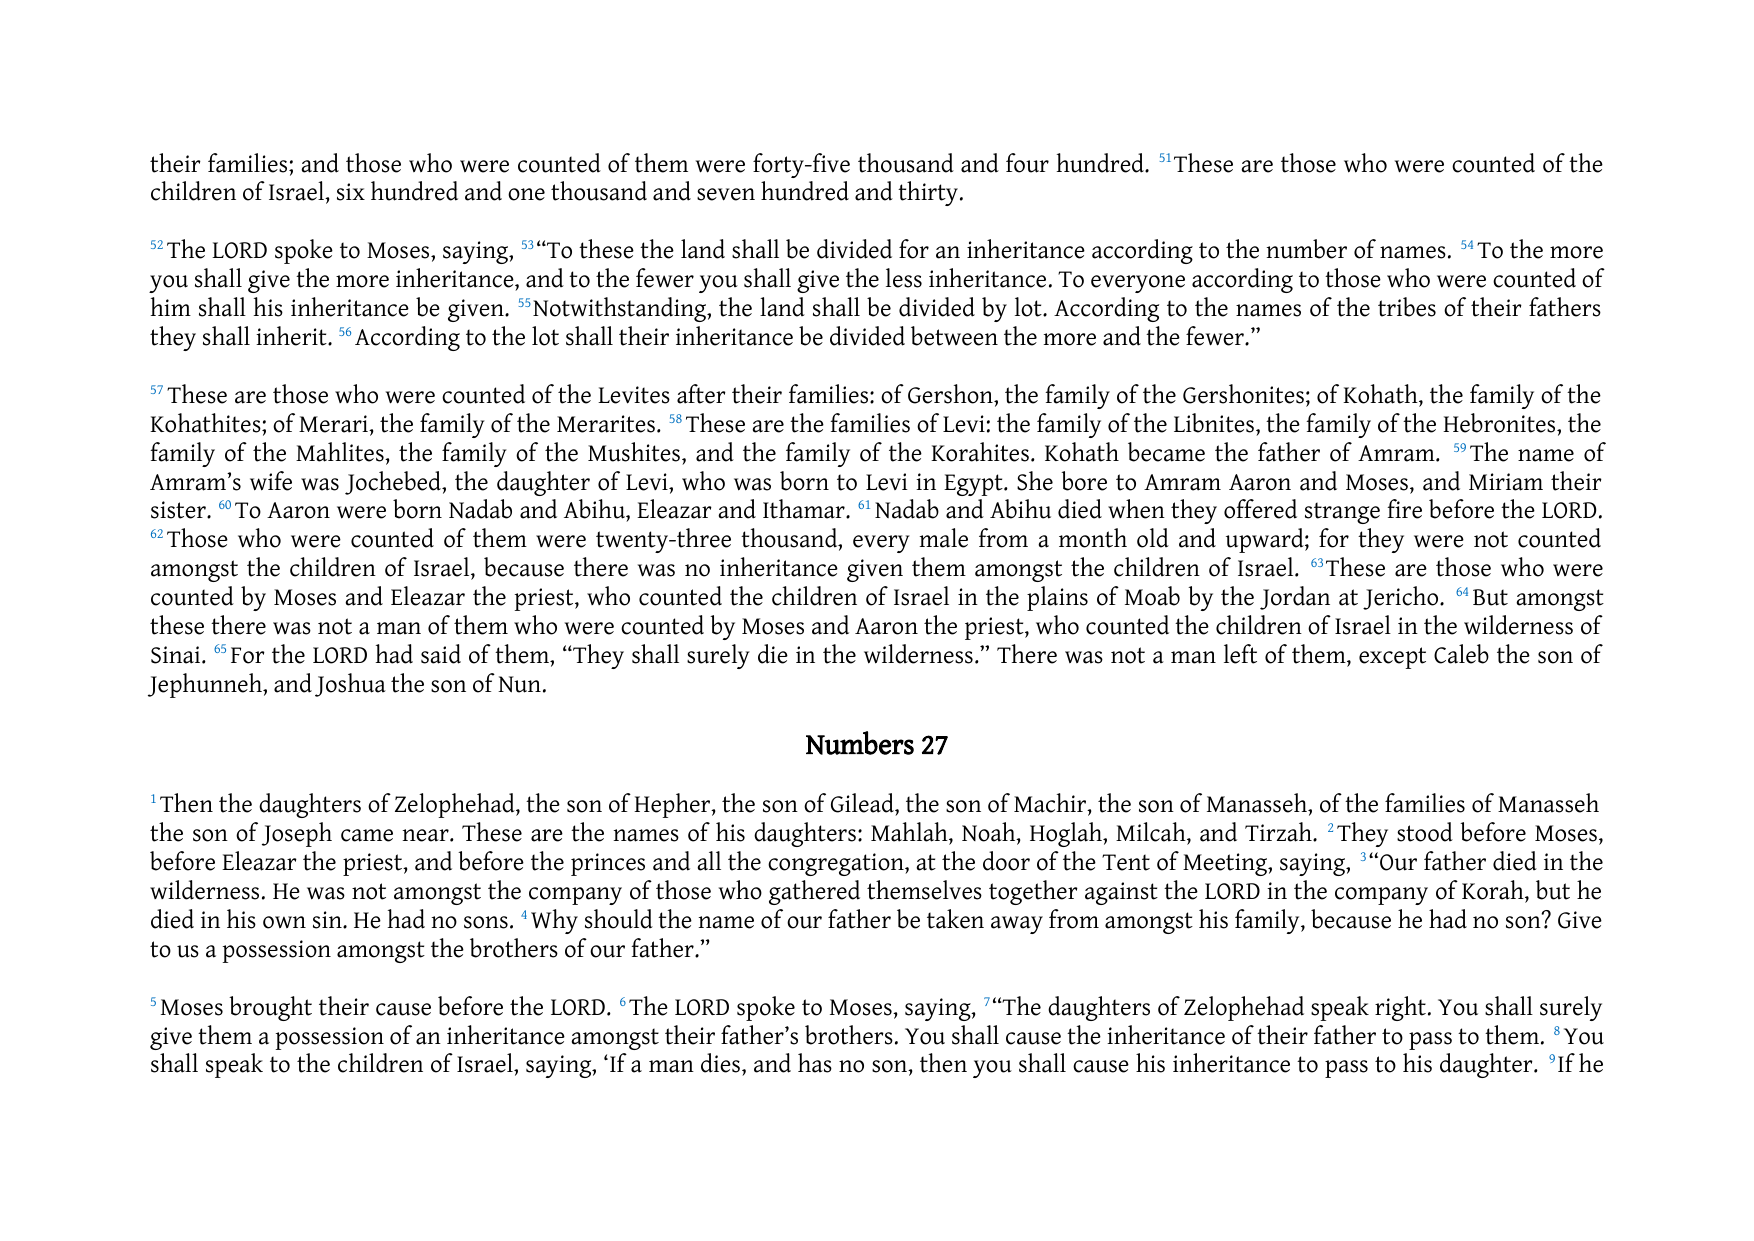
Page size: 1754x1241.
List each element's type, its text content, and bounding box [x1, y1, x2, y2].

text 57 These are those who were counted of the Levites after their families: of Gershon, the family of the Gershonites; of Kohath, the family of the Kohathites; of Merari, the family of the Merarites. 58 These are the families of Levi: the family of the Libnites, the family of the Hebronites, the family of the Mahlites, the family of the Mushites, and the family of the Korahites. Kohath became the father of Amram. 59 The name of Amram’s wife was Jochebed, the daughter of Levi, who was born to Levi in Egypt. She bore to Amram Aaron and Moses, and Miriam their sister. 60 To Aaron were born Nadab and Abihu, Eleazar and Ithamar. 61 Nadab and Abihu died when they offered strange fire before the LORD. 62 Those who were counted of them were twenty-three thousand, every male from a month old and upward; for they were not counted amongst the children of Israel, because there was no inheritance given them amongst the children of Israel. 63 These are those who were counted by Moses and Eleazar the priest, who counted the children of Israel in the plains of Moab by the Jordan at Jericho. 64 But amongst these there was not a man of them who were counted by Moses and Aaron the priest, who counted the children of Israel in the wilderness of Sinai. 65 For the LORD had said of them, “They shall surely die in the wilderness.” There was not a man left of them, except Caleb the son of Jephunneh, and Joshua the son of Nun. [150, 381, 1604, 699]
text 52 The LORD spoke to Moses, saying, 53 “To these the land shall be divided for an inheritance according to the number of names. 54 To the more you shall give the more inheritance, and to the fewer you shall give the less inheritance. To everyone according to those who were counted of him shall his inheritance be given. 55 Notwithstanding, the land shall be divided by lot. According to the names of the tribes of their fathers they shall inherit. 56 According to the lot shall their inheritance be divided between the more and the fewer.” [150, 237, 1604, 352]
text 1 Then the daughters of Zelophehad, the son of Hepher, the son of Gilead, the son of Machir, the son of Manasseh, of the families of Manasseh the son of Joseph came near. These are the names of his daughters: Mahlah, Noah, Hoglah, Milcah, and Tirzah. 2 They stood before Moses, before Eleazar the priest, and before the princes and all the congregation, at the door of the Tent of Meeting, saying, 3 “Our father died in the wilderness. He was not amongst the company of those who gathered themselves together against the LORD in the company of Korah, but he died in his own sin. He had no sons. 4 Why should the name of our father be taken away from amongst his family, because he had no son? Give to us a possession amongst the brothers of our father.” [150, 791, 1604, 964]
text Numbers 27 [150, 728, 1604, 762]
text their families; and those who were counted of them were forty-five thousand and four hundred. 51 These are those who were counted of the children of Israel, six hundred and one thousand and seven hundred and thirty. [150, 150, 1604, 208]
text 5 Moses brought their cause before the LORD. 6 The LORD spoke to Moses, saying, 7 “The daughters of Zelophehad speak right. You shall surely give them a possession of an inheritance amongst their father’s brothers. You shall cause the inheritance of their father to pass to them. 8 You shall speak to the children of Israel, saying, ‘If a man dies, and has no son, then you shall cause his inheritance to pass to his daughter. 9 If he [150, 993, 1604, 1080]
